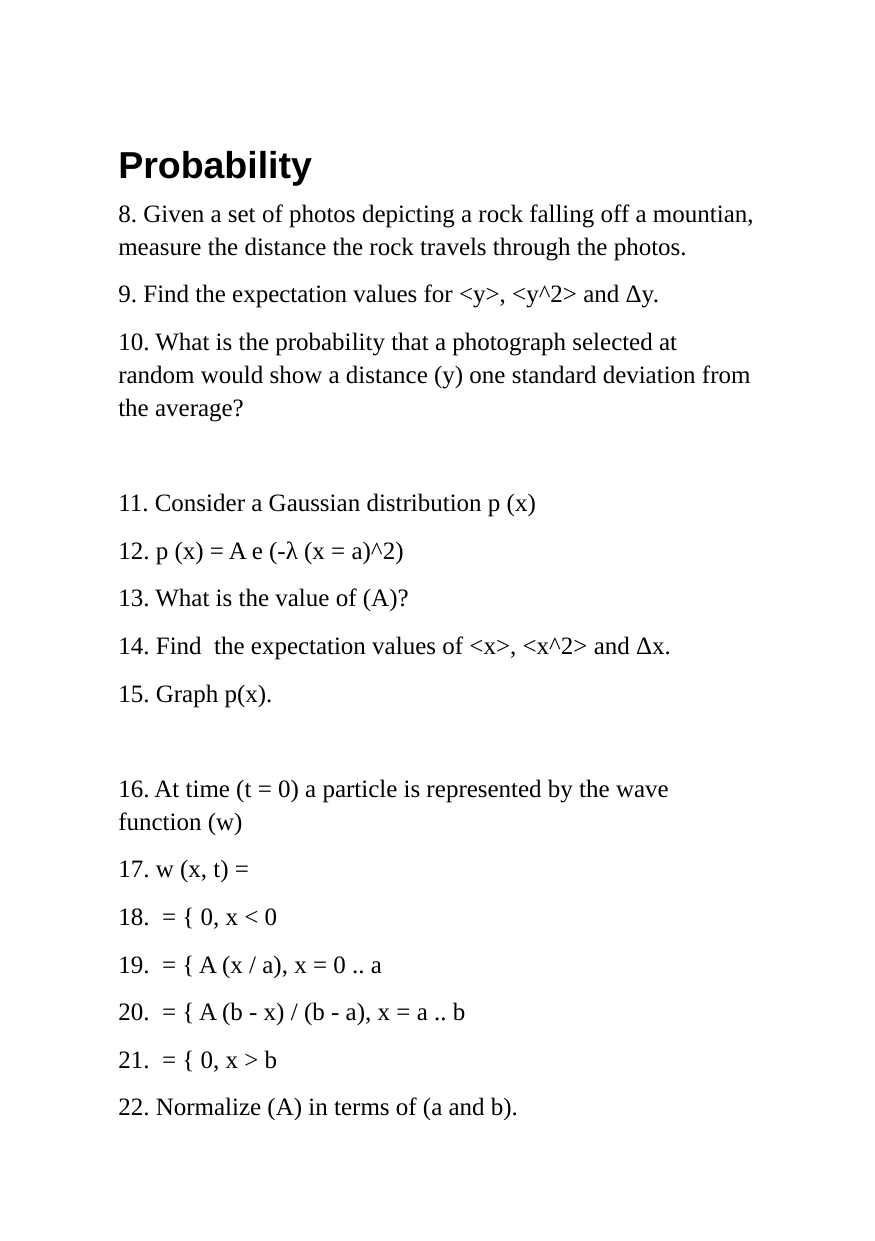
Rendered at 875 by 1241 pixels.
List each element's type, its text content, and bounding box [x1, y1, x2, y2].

text 9. Find the expectation values for <y>, <y^2> and Δy. [118, 279, 756, 308]
text 15. Graph p(x). [118, 679, 756, 707]
text 19. = { A (x / a), x = 0 .. a [118, 950, 756, 978]
text 17. w (x, t) = [118, 854, 756, 883]
text 16. At time (t = 0) a particle is represented by the wave function (w) [118, 774, 756, 836]
text 20. = { A (b - x) / (b - a), x = a .. b [118, 997, 756, 1026]
text 13. What is the value of (A)? [118, 583, 756, 612]
text 11. Consider a Gaussian distribution p (x) [118, 488, 756, 517]
subtitle Probability [118, 143, 756, 186]
text 10. What is the probability that a photograph selected at random would show a distance (y) one standard deviation from the average? [118, 327, 756, 422]
text 21. = { 0, x > b [118, 1045, 756, 1074]
text 14. Find the expectation values of <x>, <x^2> and Δx. [118, 631, 756, 660]
text 12. p (x) = A e (-λ (x = a)^2) [118, 536, 756, 564]
text 8. Given a set of photos depicting a rock falling off a mountian, measure the distance the rock travels through the photos. [118, 199, 756, 261]
text 22. Normalize (A) in terms of (a and b). [118, 1092, 756, 1121]
text 18. = { 0, x < 0 [118, 902, 756, 931]
